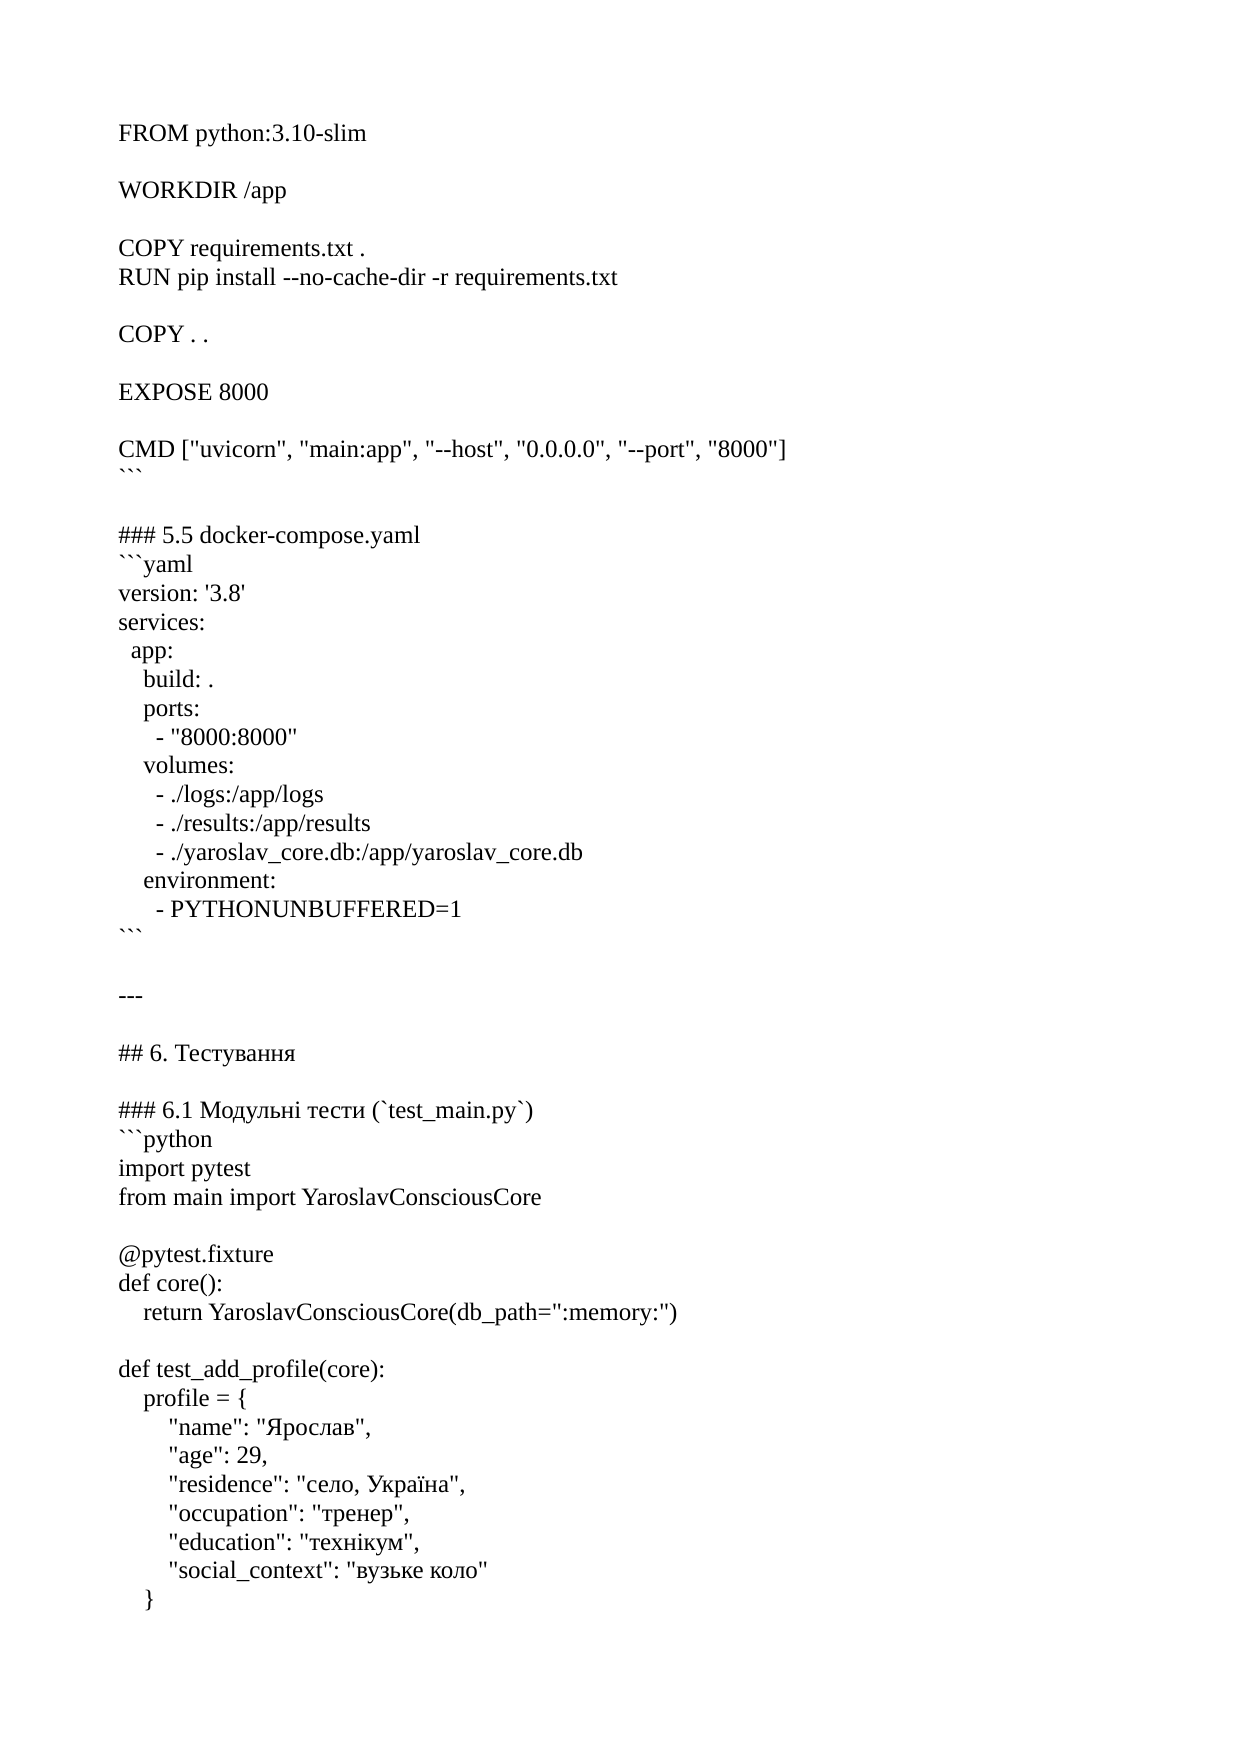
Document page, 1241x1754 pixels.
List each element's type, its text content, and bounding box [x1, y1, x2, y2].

text "age": 29, [118, 1441, 1122, 1469]
text volumes: [118, 751, 1122, 779]
text ```python [118, 1124, 1122, 1153]
text COPY . . [118, 319, 1122, 348]
text ports: [118, 693, 1122, 722]
text "social_context": "вузьке коло" [118, 1556, 1122, 1584]
text WORKDIR /app [118, 176, 1122, 204]
text environment: [118, 866, 1122, 894]
text return YaroslavConsciousCore(db_path=":memory:") [118, 1297, 1122, 1326]
text @pytest.fixture [118, 1239, 1122, 1268]
text } [118, 1584, 1122, 1613]
text def core(): [118, 1268, 1122, 1297]
text "occupation": "тренер", [118, 1498, 1122, 1527]
text "education": "технікум", [118, 1527, 1122, 1556]
text def test_add_profile(core): [118, 1354, 1122, 1383]
text version: '3.8' [118, 578, 1122, 607]
text - ./yaroslav_core.db:/app/yaroslav_core.db [118, 837, 1122, 866]
text build: . [118, 664, 1122, 693]
text from main import YaroslavConsciousCore [118, 1182, 1122, 1211]
text ``` [118, 923, 1122, 952]
text --- [118, 981, 1122, 1009]
text ### 5.5 docker-compose.yaml [118, 521, 1122, 549]
text EXPOSE 8000 [118, 377, 1122, 406]
text CMD ["uvicorn", "main:app", "--host", "0.0.0.0", "--port", "8000"] [118, 434, 1122, 463]
text ## 6. Тестування [118, 1038, 1122, 1067]
text RUN pip install --no-cache-dir -r requirements.txt [118, 262, 1122, 291]
text FROM python:3.10-slim [118, 118, 1122, 147]
text ```yaml [118, 549, 1122, 578]
text "residence": "село, Україна", [118, 1469, 1122, 1498]
text app: [118, 636, 1122, 664]
text COPY requirements.txt . [118, 233, 1122, 262]
text ``` [118, 463, 1122, 492]
text - ./logs:/app/logs [118, 779, 1122, 808]
text profile = { [118, 1383, 1122, 1412]
text - "8000:8000" [118, 722, 1122, 751]
text - PYTHONUNBUFFERED=1 [118, 894, 1122, 923]
text import pytest [118, 1153, 1122, 1182]
text - ./results:/app/results [118, 808, 1122, 837]
text "name": "Ярослав", [118, 1412, 1122, 1441]
text services: [118, 607, 1122, 636]
text ### 6.1 Модульні тести (`test_main.py`) [118, 1096, 1122, 1124]
